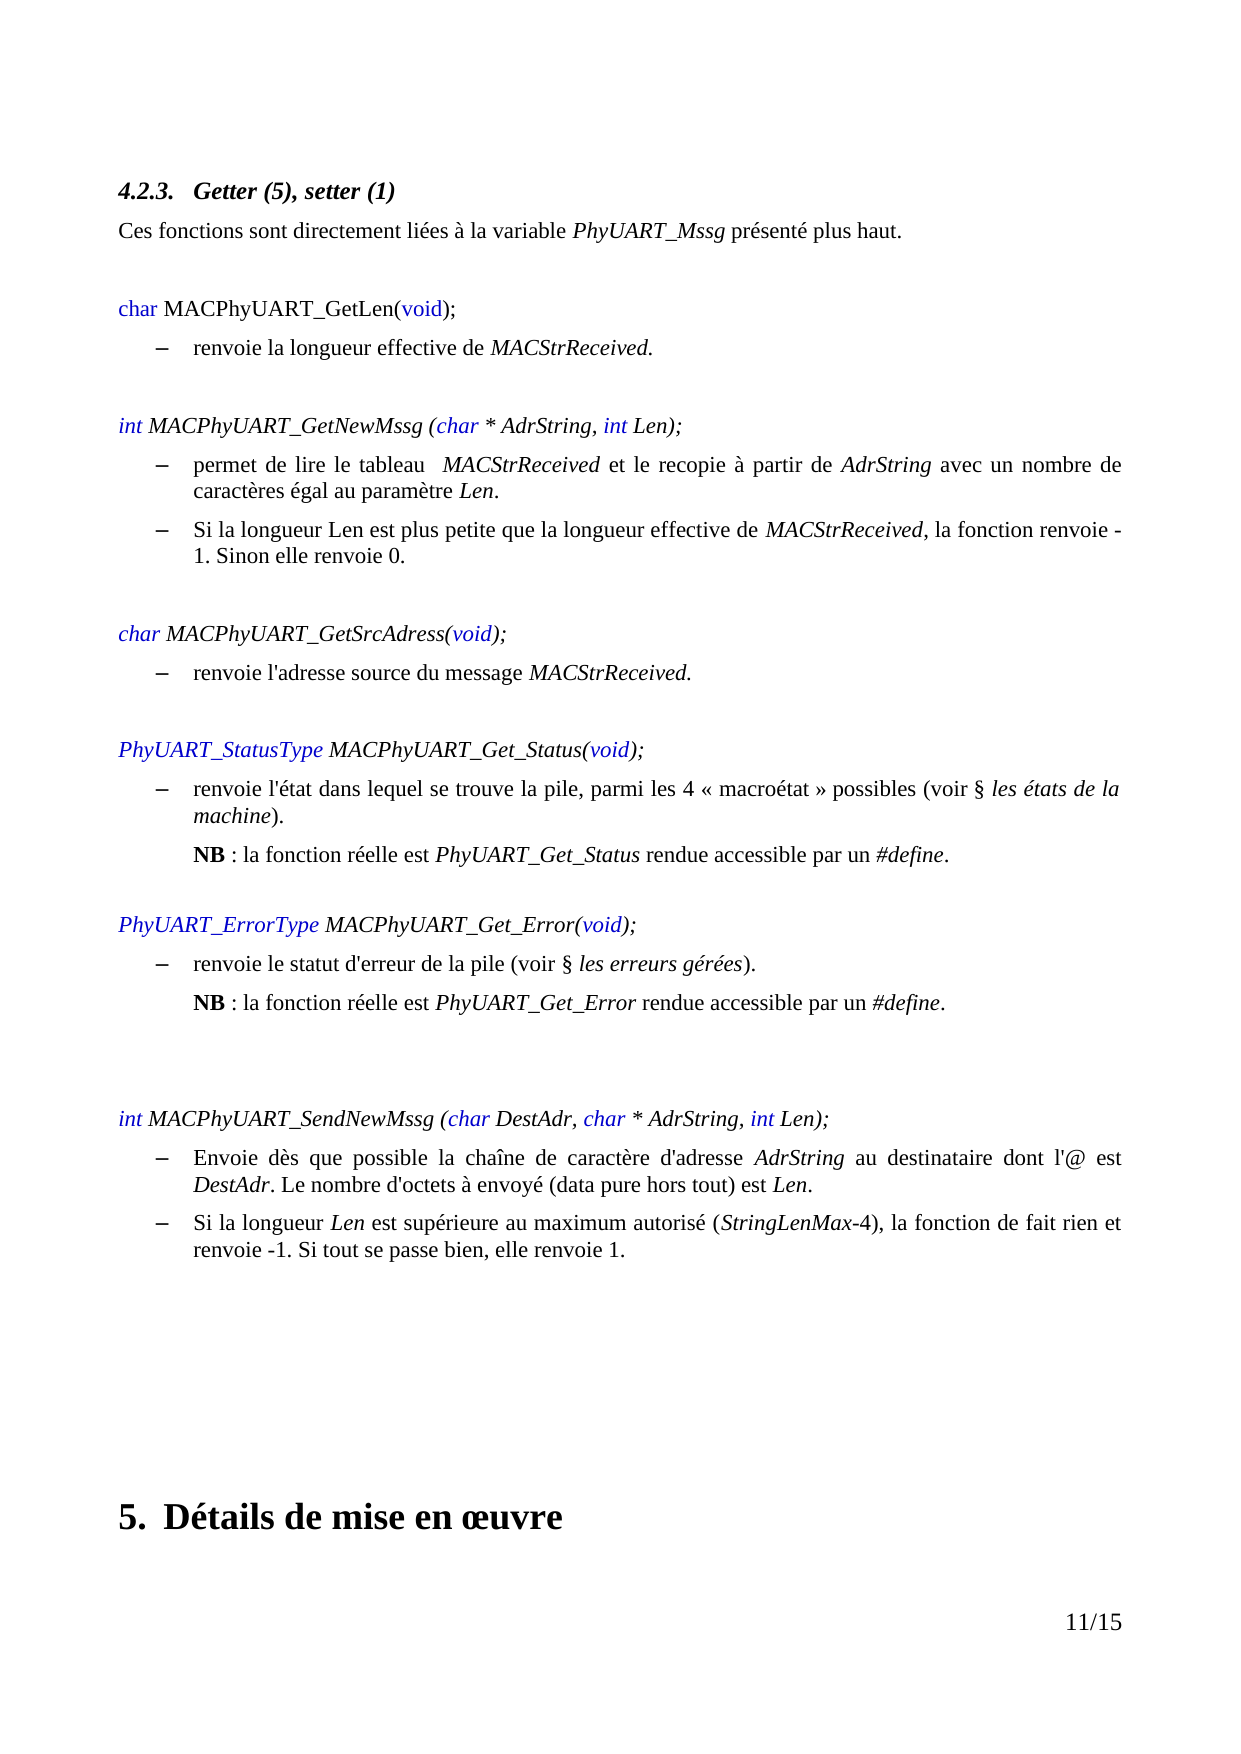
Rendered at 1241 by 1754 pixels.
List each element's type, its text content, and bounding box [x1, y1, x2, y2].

list permet de lire le tableau MACStrReceived et le recopie à partir de AdrString avec un nombre de caractères égal au paramètre Len. [156, 451, 1122, 503]
text char MACPhyUART_GetSrcAdress(void); [118, 620, 1122, 646]
text Ces fonctions sont directement liées à la variable PhyUART_Mssg présenté plus haut. [118, 218, 1122, 244]
text int MACPhyUART_GetNewMssg (char * AdrString, int Len); [118, 412, 1122, 438]
list Si la longueur Len est supérieure au maximum autorisé (StringLenMax-4), la fonction de fait rien et renvoie -1. Si tout se passe bien, elle renvoie 1. [156, 1209, 1122, 1262]
text char MACPhyUART_GetLen(void); [118, 295, 1122, 322]
subtitle Détails de mise en œuvre [118, 1494, 1122, 1538]
list Si la longueur Len est plus petite que la longueur effective de MACStrReceived, la fonction renvoie -1. Sinon elle renvoie 0. [156, 516, 1122, 569]
subtitle Getter (5), setter (1) [118, 176, 1122, 205]
list renvoie la longueur effective de MACStrReceived. [156, 334, 1122, 361]
list renvoie le statut d'erreur de la pile (voir § les erreurs gérées). [156, 950, 1122, 976]
list renvoie l'état dans lequel se trouve la pile, parmi les 4 « macroétat » possibles (voir § les états de la machine). [156, 775, 1122, 828]
text int MACPhyUART_SendNewMssg (char DestAdr, char * AdrString, int Len); [118, 1105, 1122, 1132]
list Envoie dès que possible la chaîne de caractère d'adresse AdrString au destinataire dont l'@ est DestAdr. Le nombre d'octets à envoyé (data pure hors tout) est Len. [156, 1144, 1122, 1197]
text PhyUART_StatusType MACPhyUART_Get_Status(void); [118, 737, 1122, 763]
list NB : la fonction réelle est PhyUART_Get_Status rendue accessible par un #define. [156, 841, 1122, 867]
list renvoie l'adresse source du message MACStrReceived. [156, 659, 1122, 685]
text PhyUART_ErrorType MACPhyUART_Get_Error(void); [118, 911, 1122, 937]
list NB : la fonction réelle est PhyUART_Get_Error rendue accessible par un #define. [156, 989, 1122, 1015]
